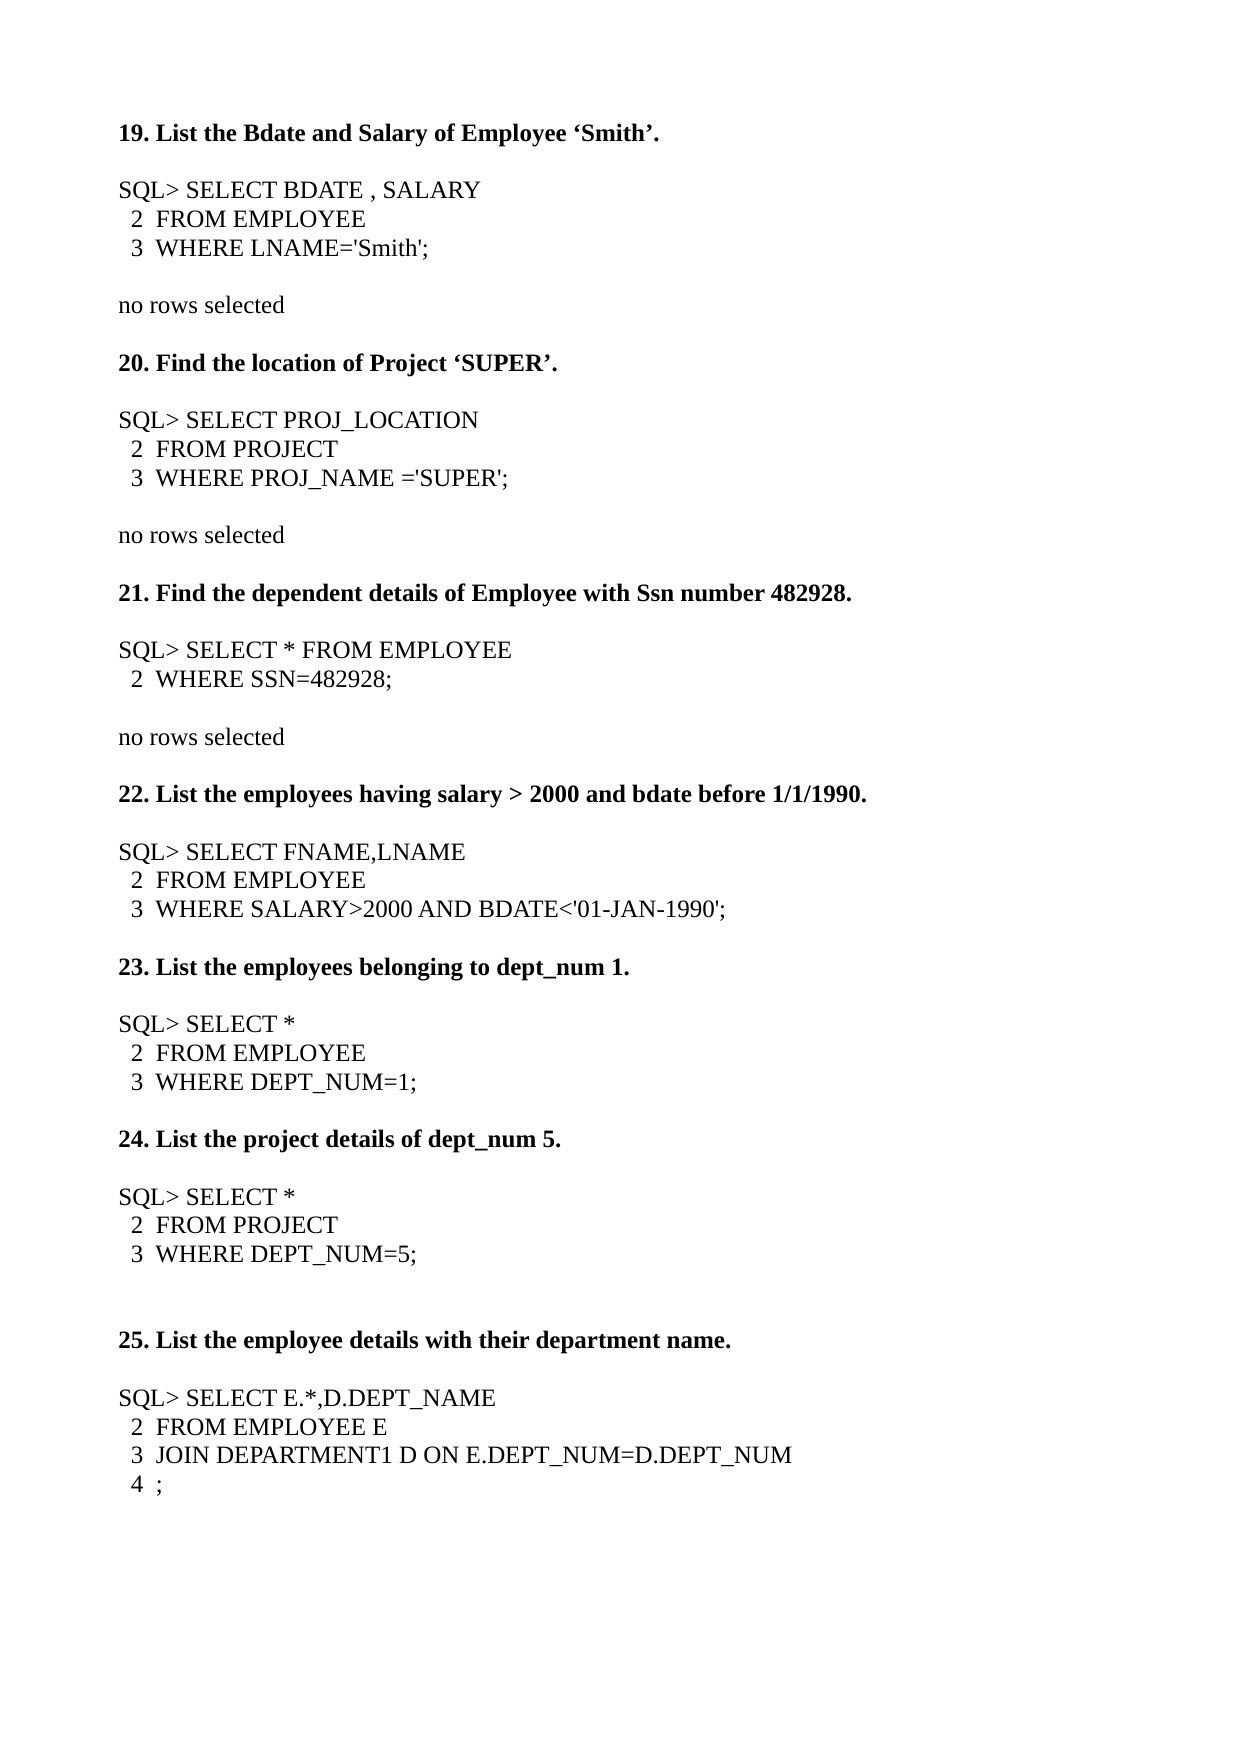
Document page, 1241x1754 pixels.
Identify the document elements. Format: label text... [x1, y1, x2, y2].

text 22. List the employees having salary > 2000 and bdate before 1/1/1990. [118, 779, 1122, 808]
text 19. List the Bdate and Salary of Employee ‘Smith’. [118, 118, 1122, 147]
text SQL> SELECT * [118, 1009, 1122, 1038]
text 2 WHERE SSN=482928; [118, 664, 1122, 693]
text 2 FROM PROJECT [118, 434, 1122, 463]
text no rows selected [118, 521, 1122, 549]
text SQL> SELECT * [118, 1182, 1122, 1211]
text 4 ; [118, 1469, 1122, 1498]
text no rows selected [118, 722, 1122, 751]
text 2 FROM EMPLOYEE E [118, 1412, 1122, 1441]
text SQL> SELECT E.*,D.DEPT_NAME [118, 1383, 1122, 1412]
text SQL> SELECT * FROM EMPLOYEE [118, 636, 1122, 664]
text 25. List the employee details with their department name. [118, 1326, 1122, 1354]
text SQL> SELECT BDATE , SALARY [118, 176, 1122, 204]
text 20. Find the location of Project ‘SUPER’. [118, 348, 1122, 377]
text 2 FROM EMPLOYEE [118, 1038, 1122, 1067]
text 3 WHERE LNAME='Smith'; [118, 233, 1122, 262]
text 2 FROM EMPLOYEE [118, 204, 1122, 233]
text no rows selected [118, 291, 1122, 319]
text SQL> SELECT PROJ_LOCATION [118, 406, 1122, 434]
text SQL> SELECT FNAME,LNAME [118, 837, 1122, 866]
text 24. List the project details of dept_num 5. [118, 1124, 1122, 1153]
text 3 WHERE DEPT_NUM=1; [118, 1067, 1122, 1096]
text 3 JOIN DEPARTMENT1 D ON E.DEPT_NUM=D.DEPT_NUM [118, 1441, 1122, 1469]
text 23. List the employees belonging to dept_num 1. [118, 952, 1122, 981]
text 3 WHERE SALARY>2000 AND BDATE<'01-JAN-1990'; [118, 894, 1122, 923]
text 3 WHERE DEPT_NUM=5; [118, 1239, 1122, 1268]
text 2 FROM EMPLOYEE [118, 866, 1122, 894]
text 2 FROM PROJECT [118, 1211, 1122, 1239]
text 3 WHERE PROJ_NAME ='SUPER'; [118, 463, 1122, 492]
text 21. Find the dependent details of Employee with Ssn number 482928. [118, 578, 1122, 607]
